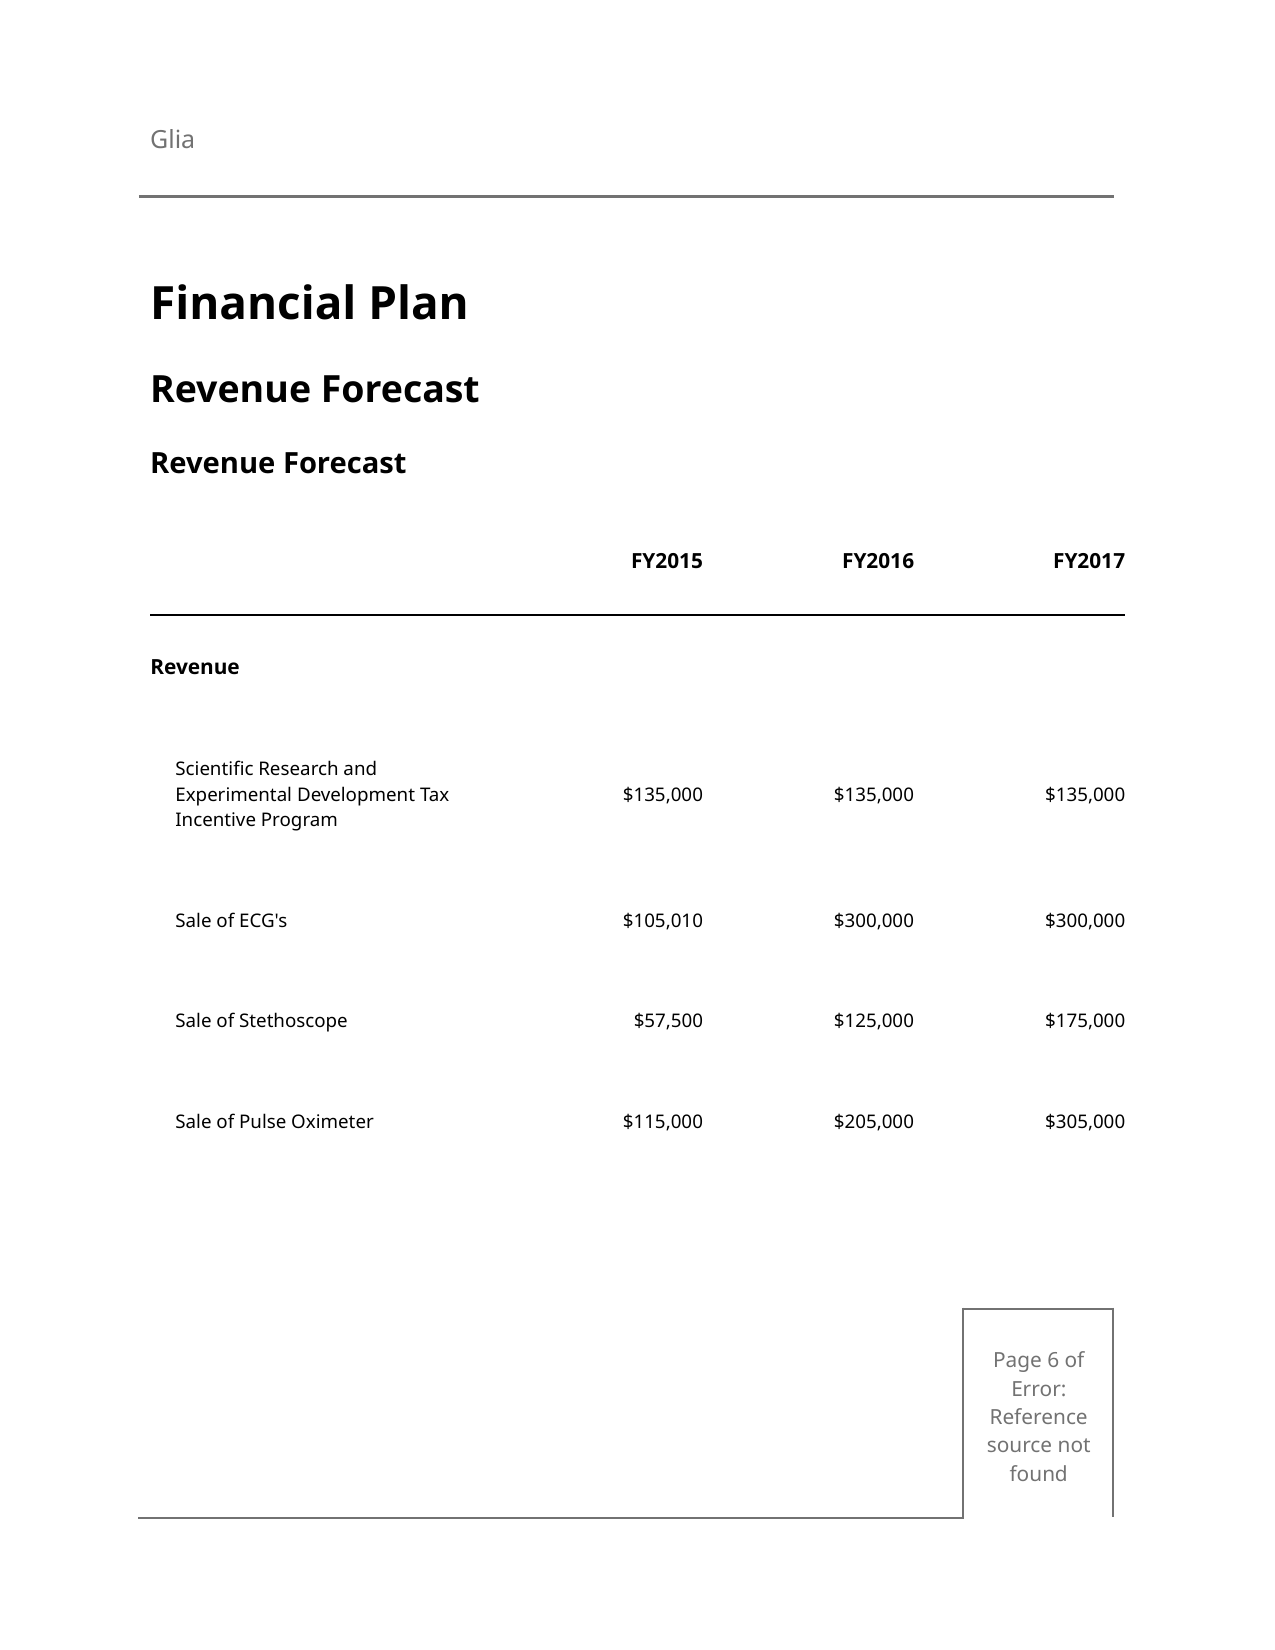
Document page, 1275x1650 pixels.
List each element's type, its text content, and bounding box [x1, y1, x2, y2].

table_cell [703, 616, 914, 720]
table_cell Sale of Pulse Oximeter [150, 1073, 492, 1173]
table_cell Sale of ECG's [150, 871, 492, 972]
table_cell [914, 616, 1125, 720]
table_header [150, 511, 492, 614]
table_cell $175,000 [914, 972, 1125, 1072]
table_cell [492, 616, 703, 720]
subtitle Financial Plan [150, 270, 1125, 333]
table_cell $135,000 [703, 720, 914, 871]
table_cell $105,010 [492, 871, 703, 972]
table_cell Revenue [150, 616, 492, 720]
table_cell $300,000 [703, 871, 914, 972]
table_header FY2015 [492, 511, 703, 614]
table_cell Sale of Stethoscope [150, 972, 492, 1072]
table_cell $115,000 [492, 1073, 703, 1173]
table_cell $57,500 [492, 972, 703, 1072]
table_cell $125,000 [703, 972, 914, 1072]
table_cell $300,000 [914, 871, 1125, 972]
table_cell Scientific Research and Experimental Development Tax Incentive Program [150, 720, 492, 871]
table_header FY2017 [914, 511, 1125, 614]
subtitle Revenue Forecast [150, 442, 1125, 482]
table_cell $205,000 [703, 1073, 914, 1173]
table_cell $135,000 [914, 720, 1125, 871]
subtitle Revenue Forecast [150, 362, 1125, 413]
table_cell $305,000 [914, 1073, 1125, 1173]
table_header FY2016 [703, 511, 914, 614]
table_cell $135,000 [492, 720, 703, 871]
